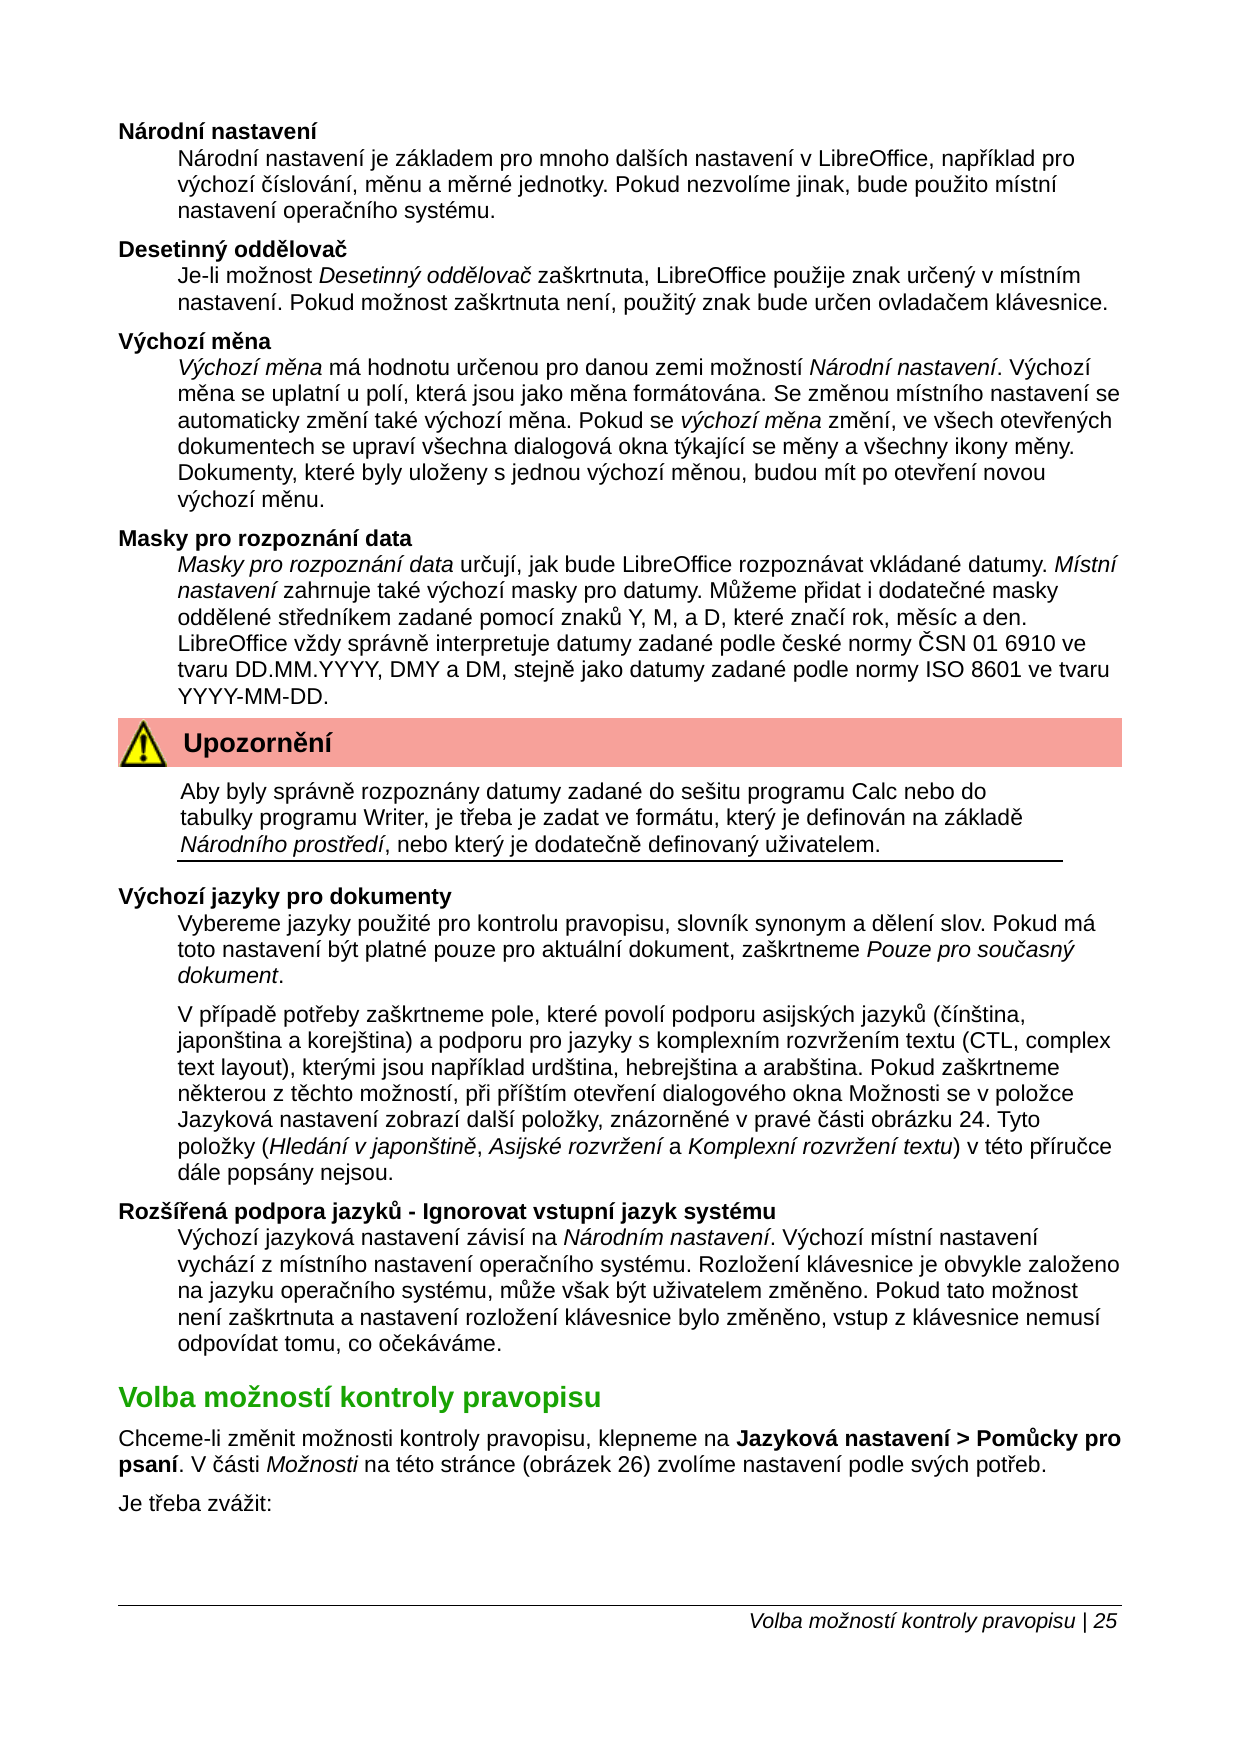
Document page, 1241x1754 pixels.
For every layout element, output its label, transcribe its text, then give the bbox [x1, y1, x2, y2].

text Rozšířená podpora jazyků - Ignorovat vstupní jazyk systému [118, 1198, 1122, 1224]
text Výchozí měna [118, 328, 1122, 354]
text V případě potřeby zaškrtneme pole, které povolí podporu asijských jazyků (čínština, japonština a korejština) a podporu pro jazyky s komplexním rozvržením textu (CTL, complex text layout), kterými jsou například urdština, hebrejština a arabština. Pokud zaškrtneme některou z těchto možností, při příštím otevření dialogového okna Možnosti se v položce Jazyková nastavení zobrazí další položky, znázorněné v pravé části obrázku 24. Tyto položky (Hledání v japonštině, Asijské rozvržení a Komplexní rozvržení textu) v této příručce dále popsány nejsou. [177, 1001, 1122, 1186]
text Chceme-li změnit možnosti kontroly pravopisu, klepneme na Jazyková nastavení > Pomůcky pro psaní. V části Možnosti na této stránce (obrázek 26) zvolíme nastavení podle svých potřeb. [118, 1425, 1122, 1478]
text Je-li možnost Desetinný oddělovač zaškrtnuta, LibreOffice použije znak určený v místním nastavení. Pokud možnost zaškrtnuta není, použitý znak bude určen ovladačem klávesnice. [177, 262, 1122, 315]
text Národní nastavení je základem pro mnoho dalších nastavení v LibreOffice, například pro výchozí číslování, měnu a měrné jednotky. Pokud nezvolíme jinak, bude použito ​​místní nastavení operačního systému. [177, 144, 1122, 223]
text Aby byly správně rozpoznány datumy zadané do sešitu programu Calc nebo do tabulky programu Writer, je třeba je zadat ve formátu, který je definován na základě Národního prostředí, nebo který je dodatečně definovaný uživatelem. [177, 775, 1063, 860]
text Výchozí jazyková nastavení závisí na Národním nastavení. Výchozí místní nastavení vychází z místního nastavení operačního systému. Rozložení klávesnice je obvykle založeno na jazyku operačního systému, může však být uživatelem změněno. Pokud tato možnost není zaškrtnuta a nastavení rozložení klávesnice bylo změněno, vstup z klávesnice nemusí odpovídat tomu, co očekáváme. [177, 1224, 1122, 1356]
picture [119, 719, 167, 767]
text Masky pro rozpoznání data určují, jak bude LibreOffice rozpoznávat vkládané datumy. Místní nastavení zahrnuje také výchozí masky pro datumy. Můžeme přidat i dodatečné masky oddělené středníkem zadané pomocí znaků Y, M, a D, které značí rok, měsíc a den. LibreOffice vždy správně interpretuje datumy zadané podle české normy ČSN 01 6910 ve tvaru DD.MM.YYYY, DMY a DM, stejně jako datumy zadané podle normy ISO 8601 ve tvaru YYYY-MM-DD. [177, 551, 1122, 709]
text Masky pro rozpoznání data [118, 524, 1122, 551]
text Je třeba zvážit: [118, 1490, 1122, 1517]
text Vybereme jazyky použité pro kontrolu pravopisu, slovník synonym a dělení slov. Pokud má toto nastavení být platné pouze pro aktuální dokument, zaškrtneme Pouze pro současný dokument. [177, 909, 1122, 988]
subtitle Volba možností kontroly pravopisu [118, 1380, 1122, 1413]
text Výchozí měna má hodnotu určenou pro danou zemi možností Národní nastavení. Výchozí měna se uplatní u polí, která jsou jako měna formátována. Se změnou místního nastavení se automaticky změní také výchozí měna. Pokud se výchozí měna změní, ve všech otevřených dokumentech se upraví všechna dialogová okna týkající se měny a všechny ikony měny. Dokumenty, které byly uloženy s jednou výchozí měnou, budou mít po otevření novou výchozí měnu. [177, 354, 1122, 512]
text Národní nastavení [118, 118, 1122, 144]
subtitle Upozornění [118, 718, 1122, 767]
text Výchozí jazyky pro dokumenty [118, 883, 1122, 909]
text Desetinný oddělovač [118, 236, 1122, 262]
